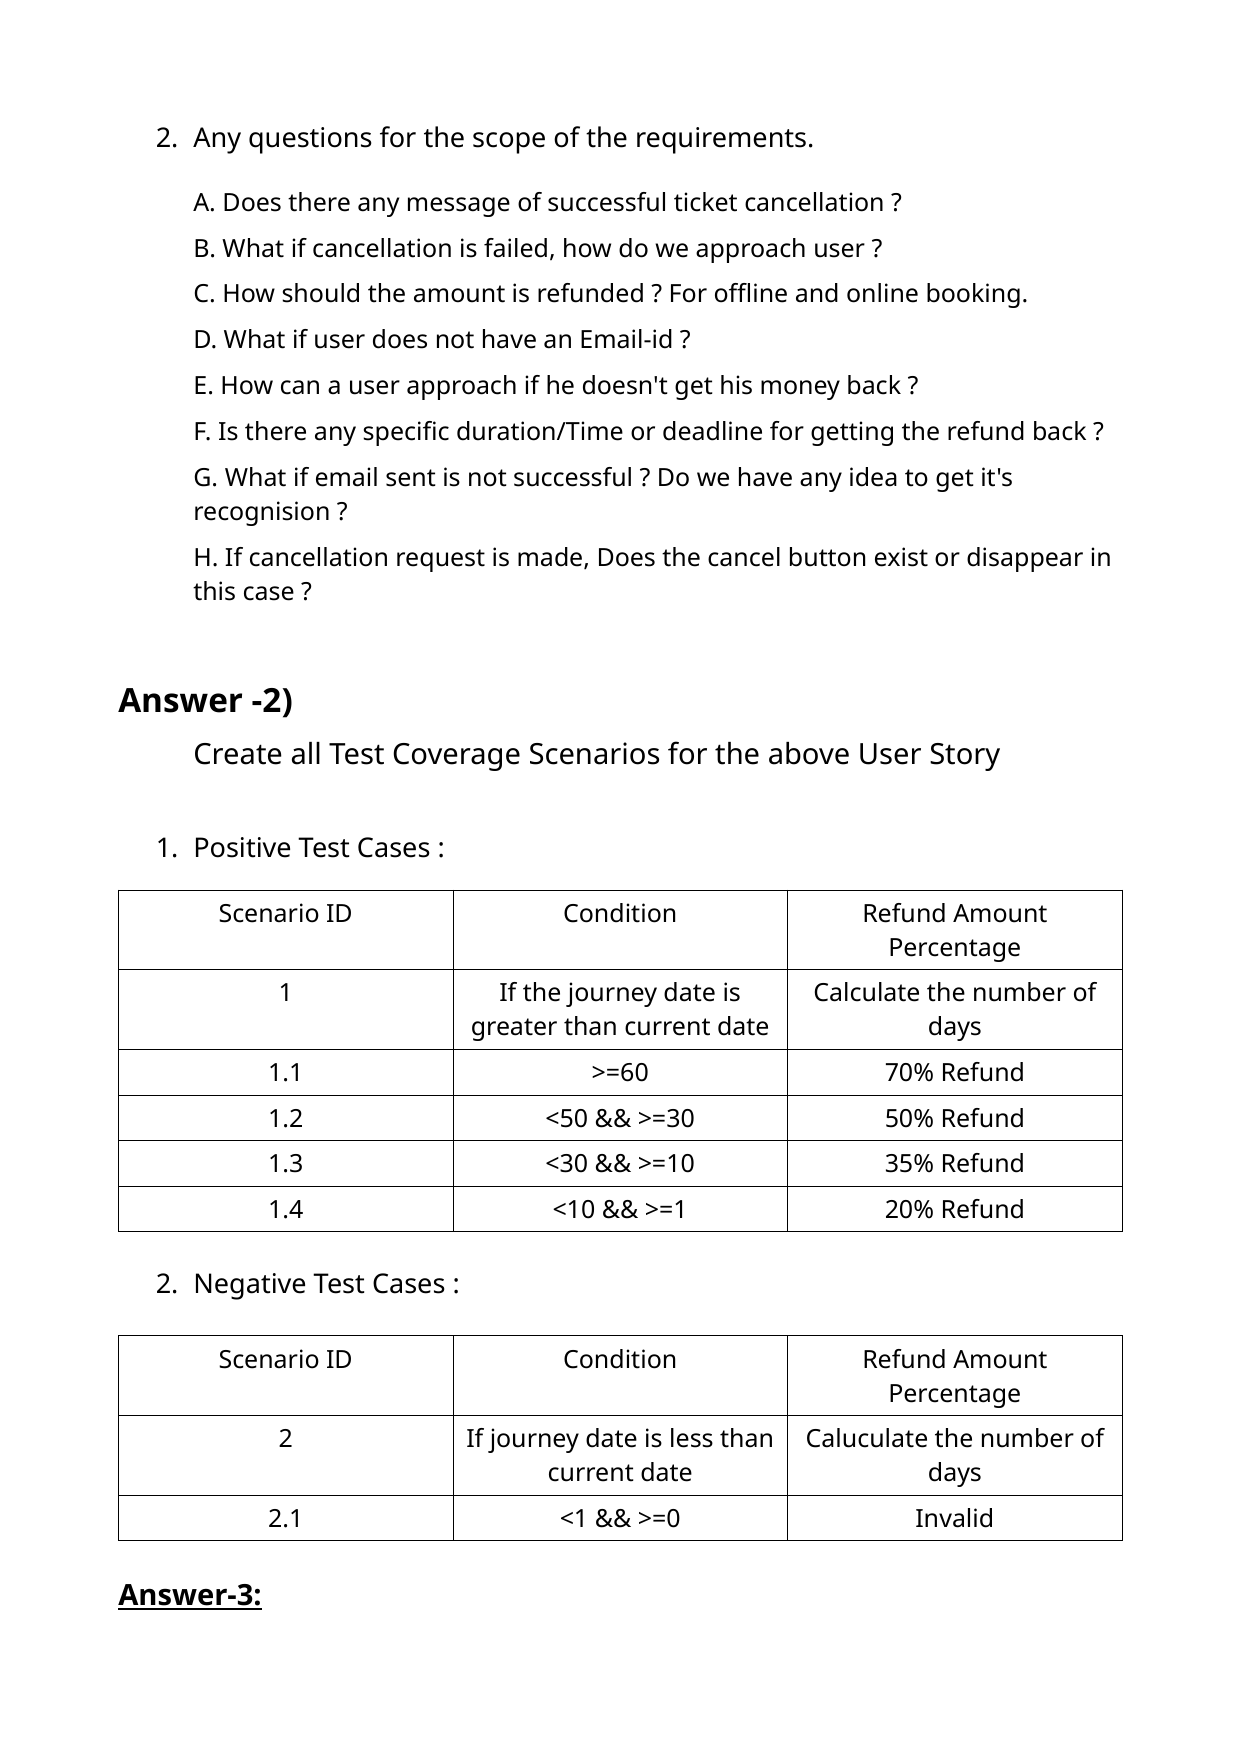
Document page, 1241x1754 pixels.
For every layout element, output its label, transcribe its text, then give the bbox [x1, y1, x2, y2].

table_cell Caluculate the number of days [788, 1416, 1122, 1495]
table_cell If the journey date is greater than current date [454, 970, 787, 1049]
table_cell <10 && >=1 [454, 1187, 787, 1231]
table_cell 20% Refund [788, 1187, 1122, 1231]
table_cell 70% Refund [788, 1050, 1122, 1094]
text Answer -2) [118, 676, 1122, 722]
table_cell 1.3 [119, 1141, 453, 1186]
table_cell >=60 [454, 1050, 787, 1094]
list D. What if user does not have an Email-id ? [156, 322, 1122, 356]
table_cell If journey date is less than current date [454, 1416, 787, 1495]
list C. How should the amount is refunded ? For offline and online booking. [156, 276, 1122, 310]
table_header Condition [454, 891, 787, 969]
text Answer-3: [118, 1574, 1122, 1614]
table_cell <1 && >=0 [454, 1496, 787, 1540]
table_cell 2.1 [119, 1496, 453, 1540]
table_cell 1.4 [119, 1187, 453, 1231]
table_cell 50% Refund [788, 1096, 1122, 1140]
list Any questions for the scope of the requirements. [156, 118, 1122, 155]
list A. Does there any message of successful ticket cancellation ? [156, 184, 1122, 218]
list B. What if cancellation is failed, how do we approach user ? [156, 230, 1122, 264]
table_header Scenario ID [119, 1336, 453, 1415]
table_cell 1.2 [119, 1096, 453, 1140]
table_header Refund Amount Percentage [788, 891, 1122, 969]
list E. How can a user approach if he doesn't get his money back ? [156, 368, 1122, 402]
list Create all Test Coverage Scenarios for the above User Story [156, 734, 1122, 773]
table_cell <50 && >=30 [454, 1096, 787, 1140]
table_header Condition [454, 1336, 787, 1415]
list Negative Test Cases : [156, 1265, 1122, 1302]
table_cell 2 [119, 1416, 453, 1495]
table_cell Calculate the number of days [788, 970, 1122, 1049]
list H. If cancellation request is made, Does the cancel button exist or disappear in this case ? [156, 539, 1122, 607]
list F. Is there any specific duration/Time or deadline for getting the refund back ? [156, 414, 1122, 448]
table_cell 1 [119, 970, 453, 1049]
list G. What if email sent is not successful ? Do we have any idea to get it's recognision ? [156, 459, 1122, 528]
table_cell Invalid [788, 1496, 1122, 1540]
table_cell <30 && >=10 [454, 1141, 787, 1186]
list Positive Test Cases : [156, 829, 1122, 866]
table_header Scenario ID [119, 891, 453, 969]
table_cell 35% Refund [788, 1141, 1122, 1186]
table_cell 1.1 [119, 1050, 453, 1094]
table_header Refund Amount Percentage [788, 1336, 1122, 1415]
